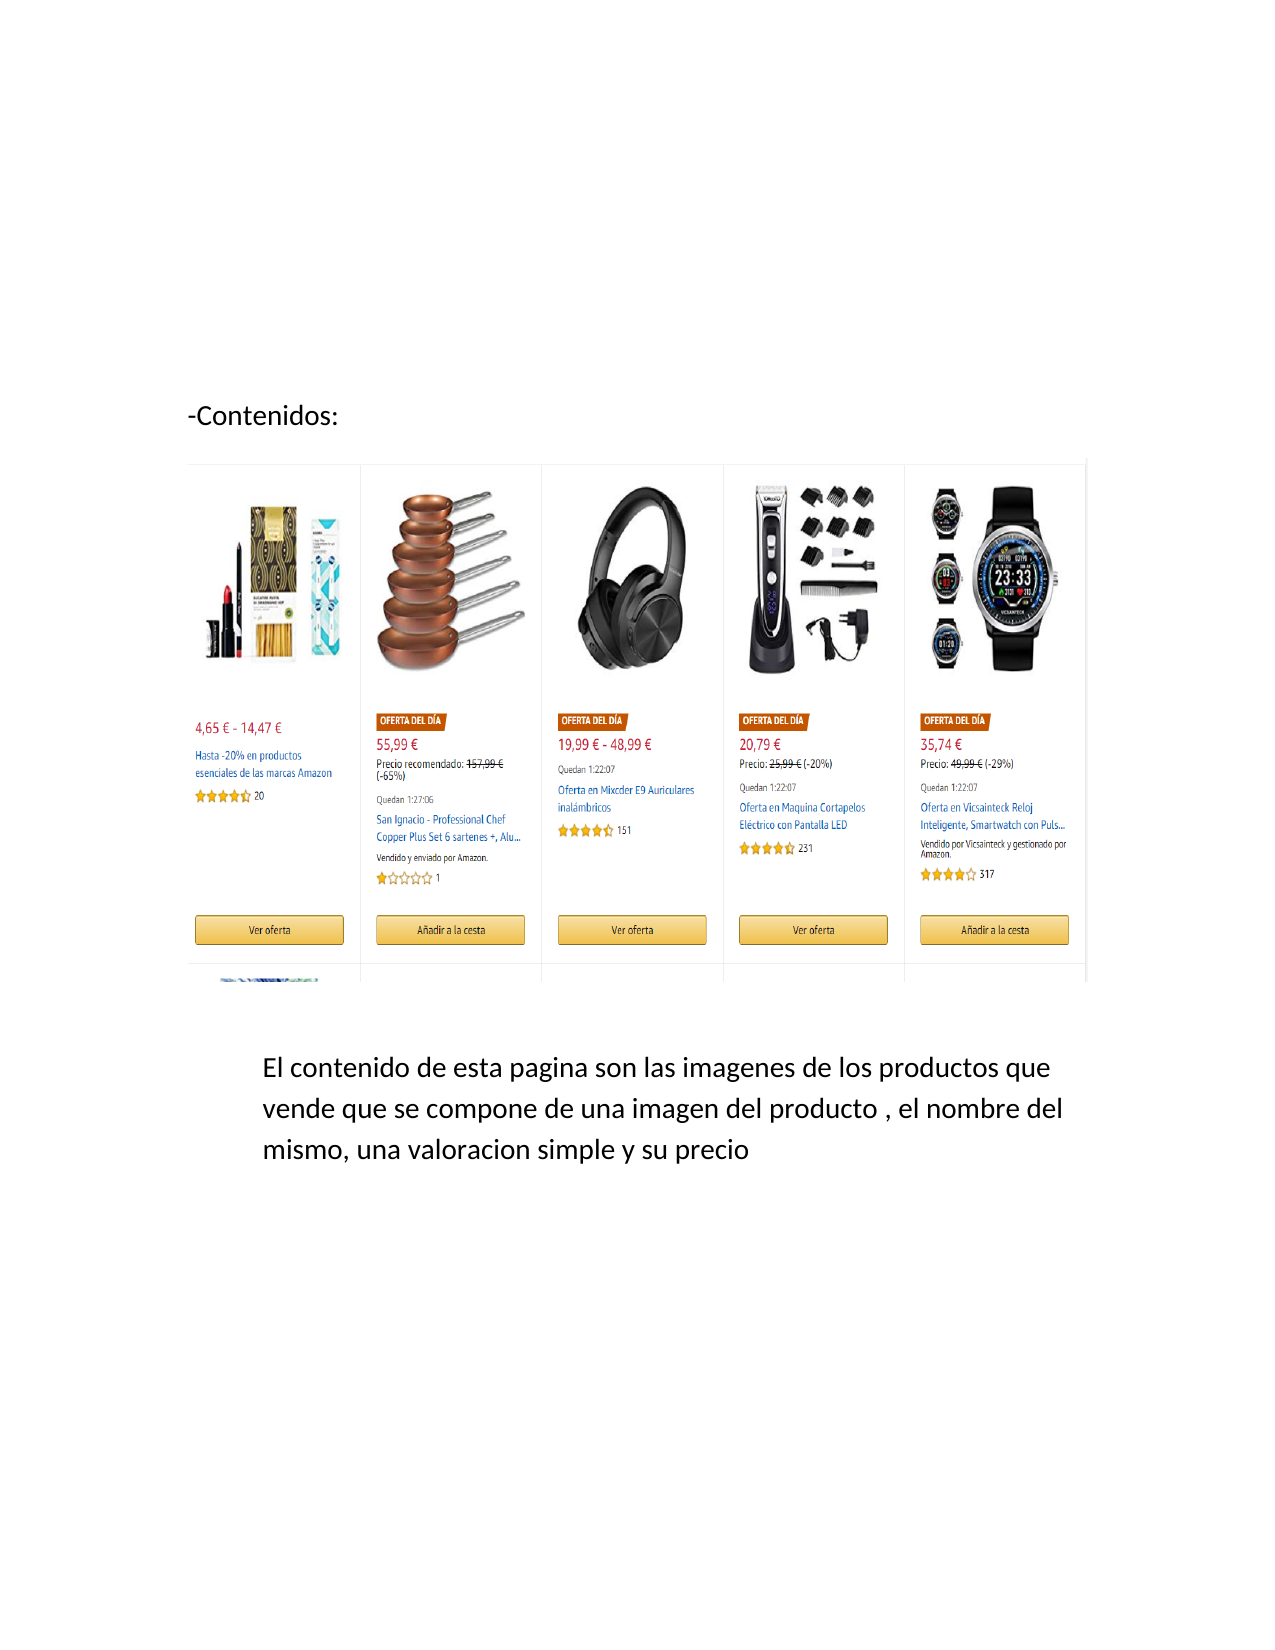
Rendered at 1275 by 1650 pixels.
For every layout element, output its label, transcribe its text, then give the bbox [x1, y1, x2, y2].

picture [187, 458, 1088, 982]
text -Contenidos: [187, 397, 1087, 433]
text El contenido de esta pagina son las imagenes de los productos que vende que se compone de una imagen del producto , el nombre del mismo, una valoracion simple y su precio [187, 1049, 1087, 1167]
